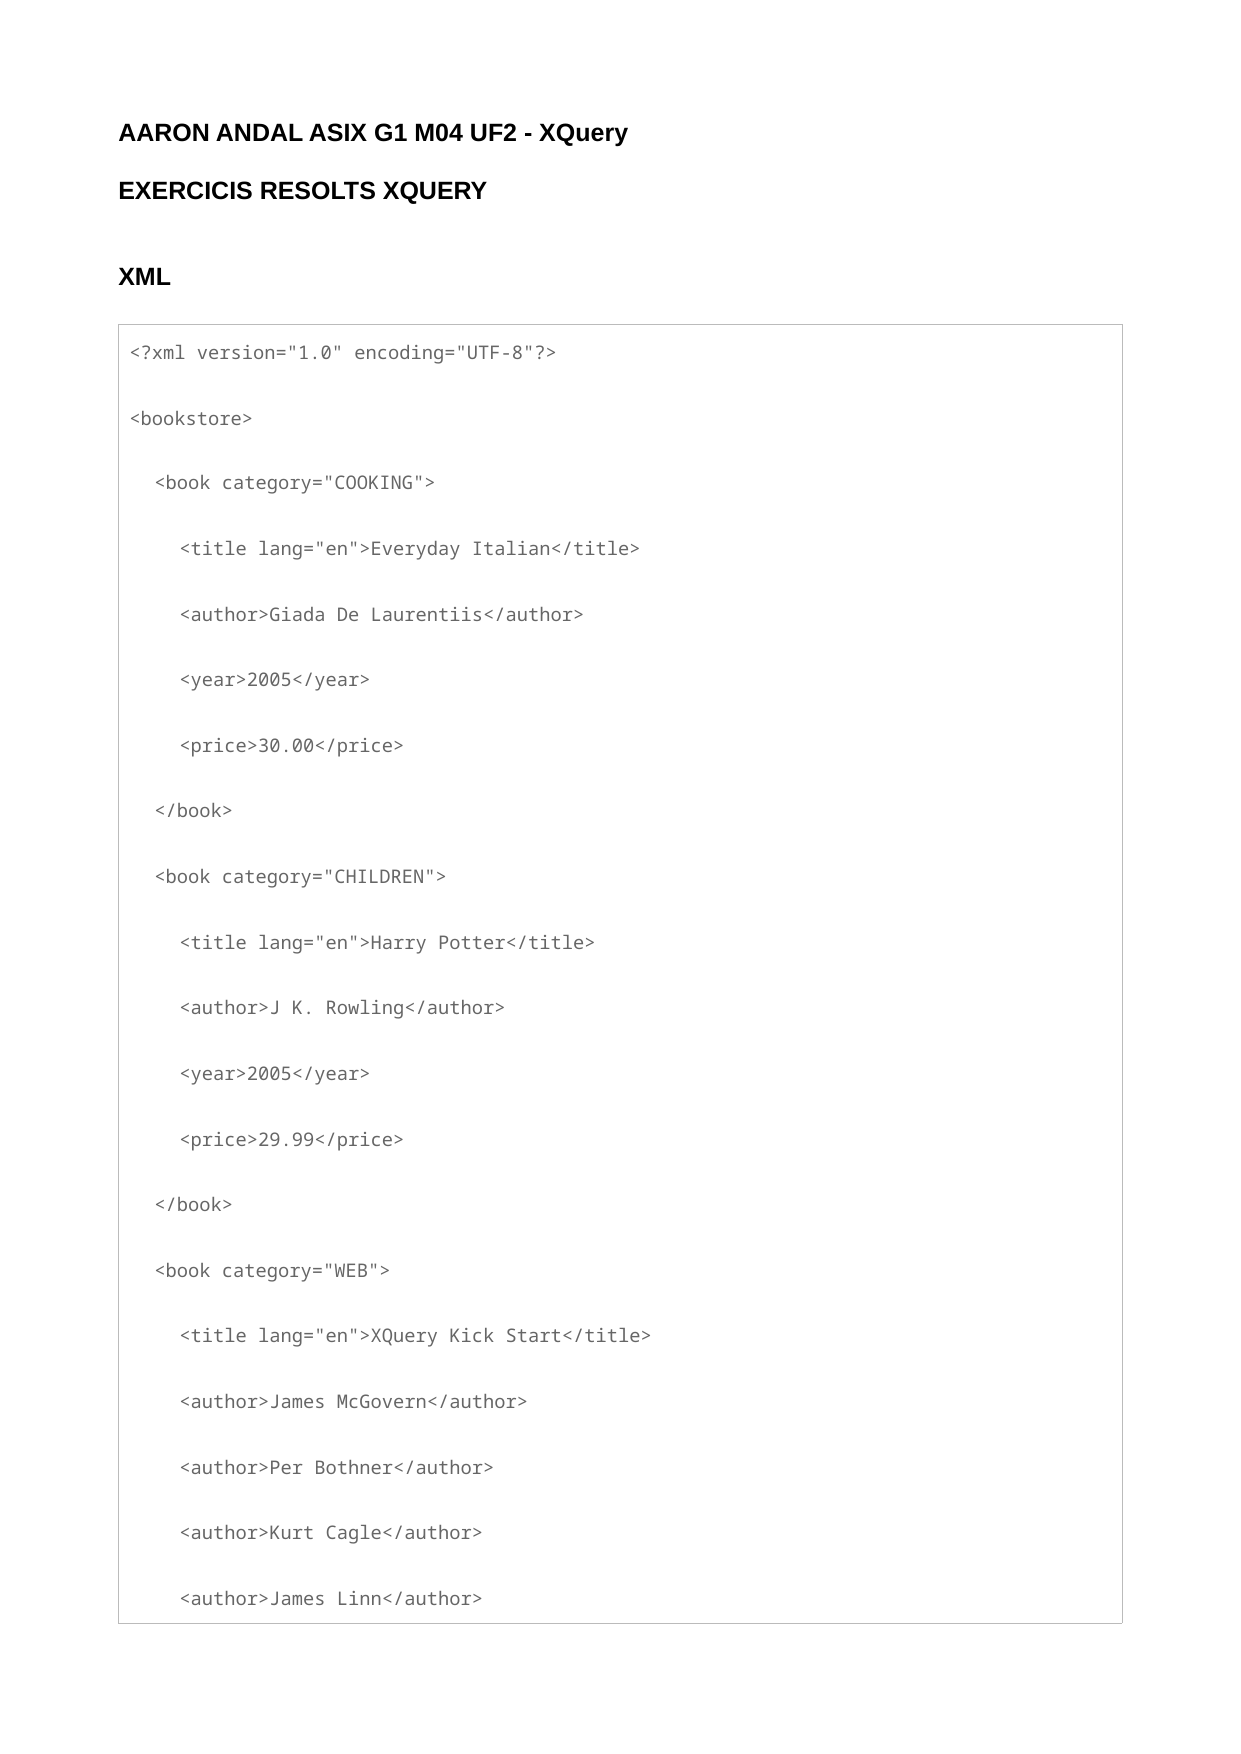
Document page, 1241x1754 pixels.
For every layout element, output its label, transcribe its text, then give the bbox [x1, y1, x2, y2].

text EXERCICIS RESOLTS XQUERY [118, 176, 1122, 204]
text <year>2005</year> [119, 652, 1122, 693]
text XML [118, 262, 1122, 291]
text <title lang="en">Harry Potter</title> [119, 914, 1122, 955]
text <author>Giada De Laurentiis</author> [119, 586, 1122, 627]
text <book category="CHILDREN"> [119, 849, 1122, 890]
text </book> [119, 783, 1122, 824]
text <book category="WEB"> [119, 1243, 1122, 1283]
text <title lang="en">Everyday Italian</title> [119, 521, 1122, 562]
text <bookstore> [119, 389, 1122, 430]
text AARON ANDAL ASIX G1 M04 UF2 - XQuery [118, 118, 1122, 147]
text <price>30.00</price> [119, 718, 1122, 758]
text <?xml version="1.0" encoding="UTF-8"?> [119, 325, 1122, 365]
text <author>James McGovern</author> [119, 1374, 1122, 1415]
text <author>Per Bothner</author> [119, 1439, 1122, 1480]
text </book> [119, 1177, 1122, 1218]
text <title lang="en">XQuery Kick Start</title> [119, 1308, 1122, 1349]
text <price>29.99</price> [119, 1111, 1122, 1152]
text <author>James Linn</author> [119, 1571, 1122, 1623]
text <year>2005</year> [119, 1046, 1122, 1087]
text <author>J K. Rowling</author> [119, 980, 1122, 1021]
text <author>Kurt Cagle</author> [119, 1505, 1122, 1546]
text <book category="COOKING"> [119, 455, 1122, 496]
